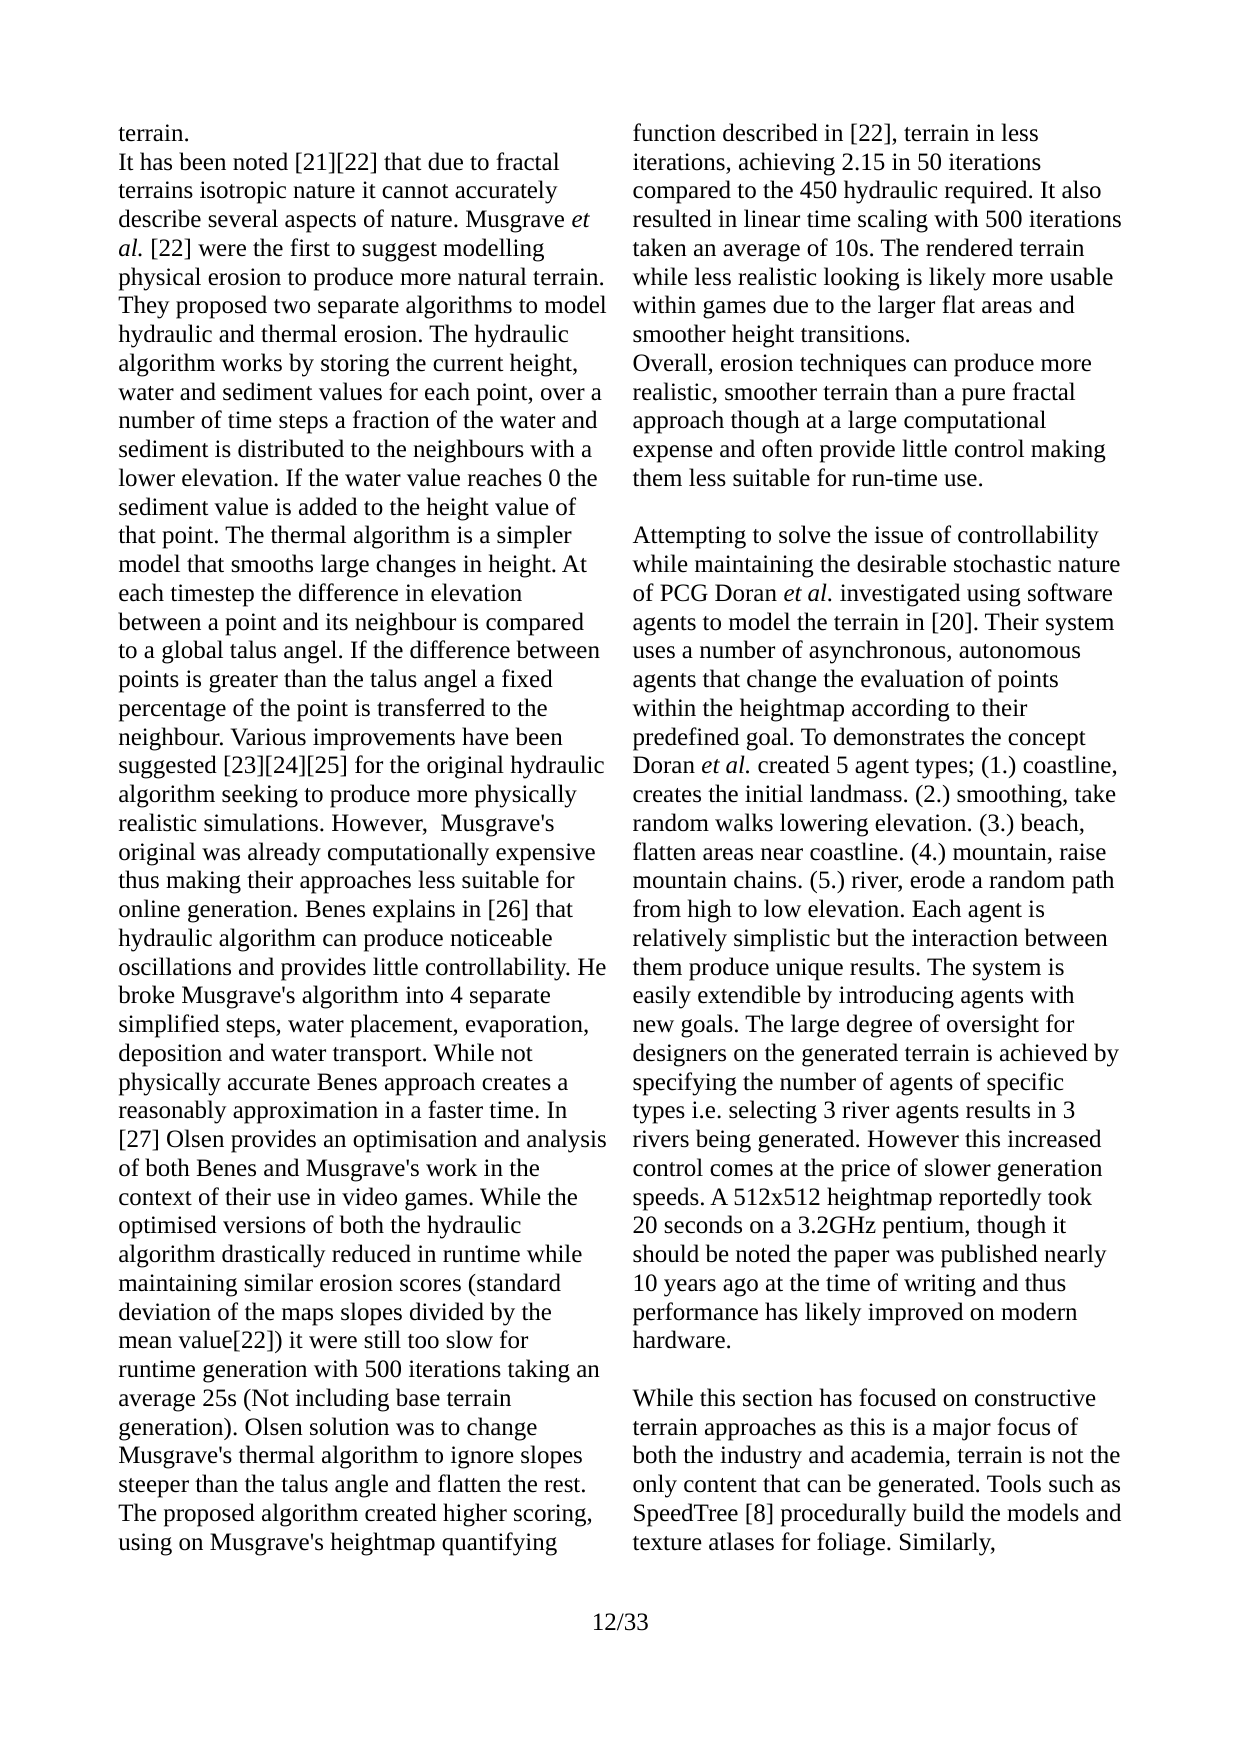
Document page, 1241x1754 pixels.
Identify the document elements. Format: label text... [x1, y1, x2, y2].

text Overall, erosion techniques can produce more realistic, smoother terrain than a pure fractal approach though at a large computational expense and often provide little control making them less suitable for run-time use. [632, 348, 1122, 492]
text It has been noted [21][22] that due to fractal terrains isotropic nature it cannot accurately describe several aspects of nature. Musgrave et al. [22] were the first to suggest modelling physical erosion to produce more natural terrain. They proposed two separate algorithms to model hydraulic and thermal erosion. The hydraulic algorithm works by storing the current height, water and sediment values for each point, over a number of time steps a fraction of the water and sediment is distributed to the neighbours with a lower elevation. If the water value reaches 0 the sediment value is added to the height value of that point. The thermal algorithm is a simpler model that smooths large changes in height. At each timestep the difference in elevation between a point and its neighbour is compared to a global talus angel. If the difference between points is greater than the talus angel a fixed percentage of the point is transferred to the neighbour. Various improvements have been suggested [23][24][25] for the original hydraulic algorithm seeking to produce more physically realistic simulations. However, Musgrave's original was already computationally expensive thus making their approaches less suitable for online generation. Benes explains in [26] that hydraulic algorithm can produce noticeable oscillations and provides little controllability. He broke Musgrave's algorithm into 4 separate simplified steps, water placement, evaporation, deposition and water transport. While not physically accurate Benes approach creates a reasonably approximation in a faster time. In [27] Olsen provides an optimisation and analysis of both Benes and Musgrave's work in the context of their use in video games. While the optimised versions of both the hydraulic algorithm drastically reduced in runtime while maintaining similar erosion scores (standard deviation of the maps slopes divided by the mean value[22]) it were still too slow for runtime generation with 500 iterations taking an average 25s (Not including base terrain generation). Olsen solution was to change Musgrave's thermal algorithm to ignore slopes steeper than the talus angle and flatten the rest. The proposed algorithm created higher scoring, using on Musgrave's heightmap quantifying [118, 147, 608, 1556]
text function described in [22], terrain in less iterations, achieving 2.15 in 50 iterations compared to the 450 hydraulic required. It also resulted in linear time scaling with 500 iterations taken an average of 10s. The rendered terrain while less realistic looking is likely more usable within games due to the larger flat areas and smoother height transitions. [632, 118, 1122, 348]
text Attempting to solve the issue of controllability while maintaining the desirable stochastic nature of PCG Doran et al. investigated using software agents to model the terrain in [20]. Their system uses a number of asynchronous, autonomous agents that change the evaluation of points within the heightmap according to their predefined goal. To demonstrates the concept Doran et al. created 5 agent types; (1.) coastline, creates the initial landmass. (2.) smoothing, take random walks lowering elevation. (3.) beach, flatten areas near coastline. (4.) mountain, raise mountain chains. (5.) river, erode a random path from high to low elevation. Each agent is relatively simplistic but the interaction between them produce unique results. The system is easily extendible by introducing agents with new goals. The large degree of oversight for designers on the generated terrain is achieved by specifying the number of agents of specific types i.e. selecting 3 river agents results in 3 rivers being generated. However this increased control comes at the price of slower generation speeds. A 512x512 heightmap reportedly took 20 seconds on a 3.2GHz pentium, though it should be noted the paper was published nearly 10 years ago at the time of writing and thus performance has likely improved on modern hardware. [632, 521, 1122, 1354]
text terrain. [118, 118, 608, 147]
text While this section has focused on constructive terrain approaches as this is a major focus of both the industry and academia, terrain is not the only content that can be generated. Tools such as SpeedTree [8] procedurally build the models and texture atlases for foliage. Similarly, [632, 1383, 1122, 1556]
